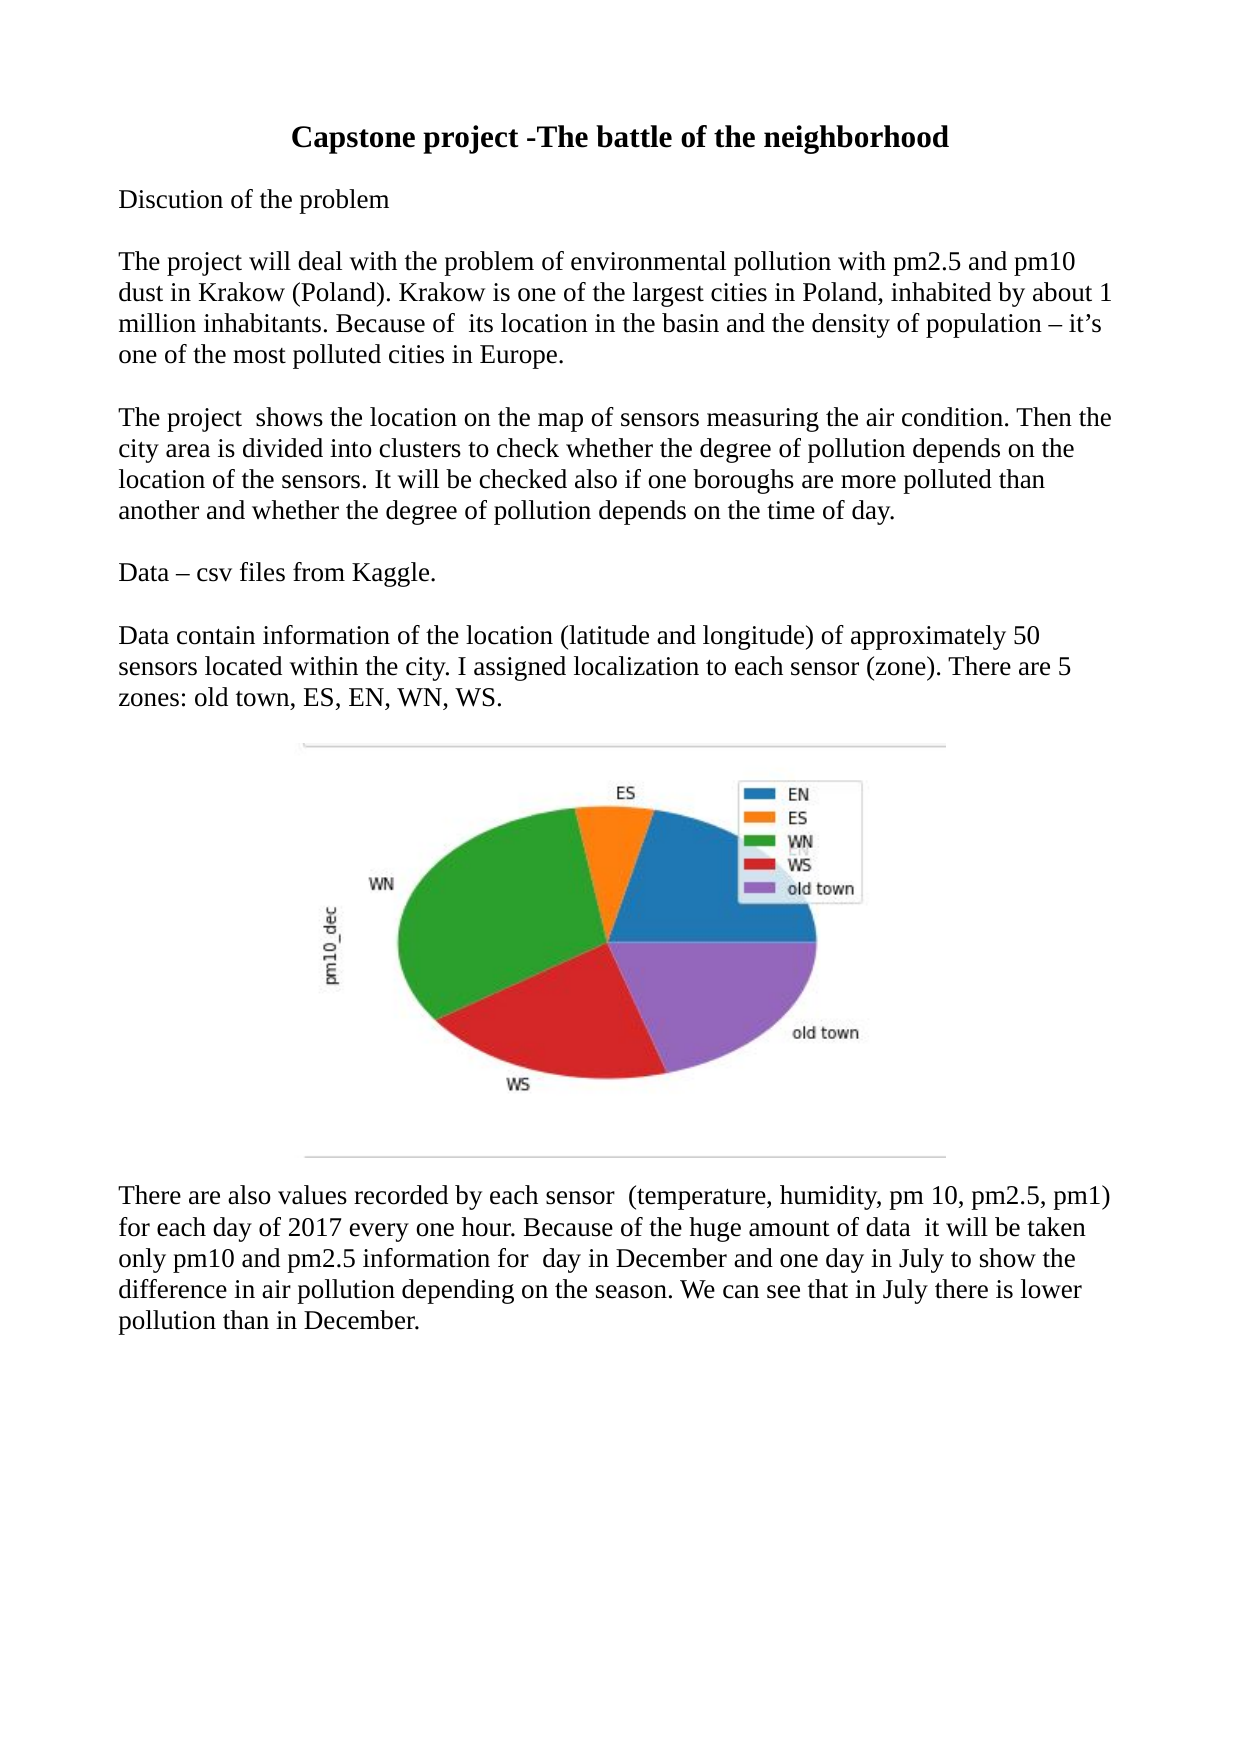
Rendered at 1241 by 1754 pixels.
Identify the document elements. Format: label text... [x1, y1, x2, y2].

picture [294, 743, 946, 1158]
text Capstone project -The battle of the neighborhood [118, 118, 1122, 154]
text Data contain information of the location (latitude and longitude) of approximately 50 sensors located within the city. I assigned localization to each sensor (zone). There are 5 zones: old town, ES, EN, WN, WS. [118, 619, 1122, 712]
text The project shows the location on the map of sensors measuring the air condition. Then the city area is divided into clusters to check whether the degree of pollution depends on the location of the sensors. It will be checked also if one boroughs are more polluted than another and whether the degree of pollution depends on the time of day. [118, 401, 1122, 525]
text The project will deal with the problem of environmental pollution with pm2.5 and pm10 dust in Krakow (Poland). Krakow is one of the largest cities in Poland, inhabited by about 1 million inhabitants. Because of its location in the basin and the density of population – it’s one of the most polluted cities in Europe. [118, 245, 1122, 370]
text Discution of the problem [118, 183, 1122, 214]
text There are also values recorded by each sensor (temperature, humidity, pm 10, pm2.5, pm1) for each day of 2017 every one hour. Because of the huge amount of data it will be taken only pm10 and pm2.5 information for day in December and one day in July to show the difference in air pollution depending on the season. We can see that in July there is lower pollution than in December. [118, 1179, 1122, 1335]
text Data – csv files from Kaggle. [118, 557, 1122, 588]
